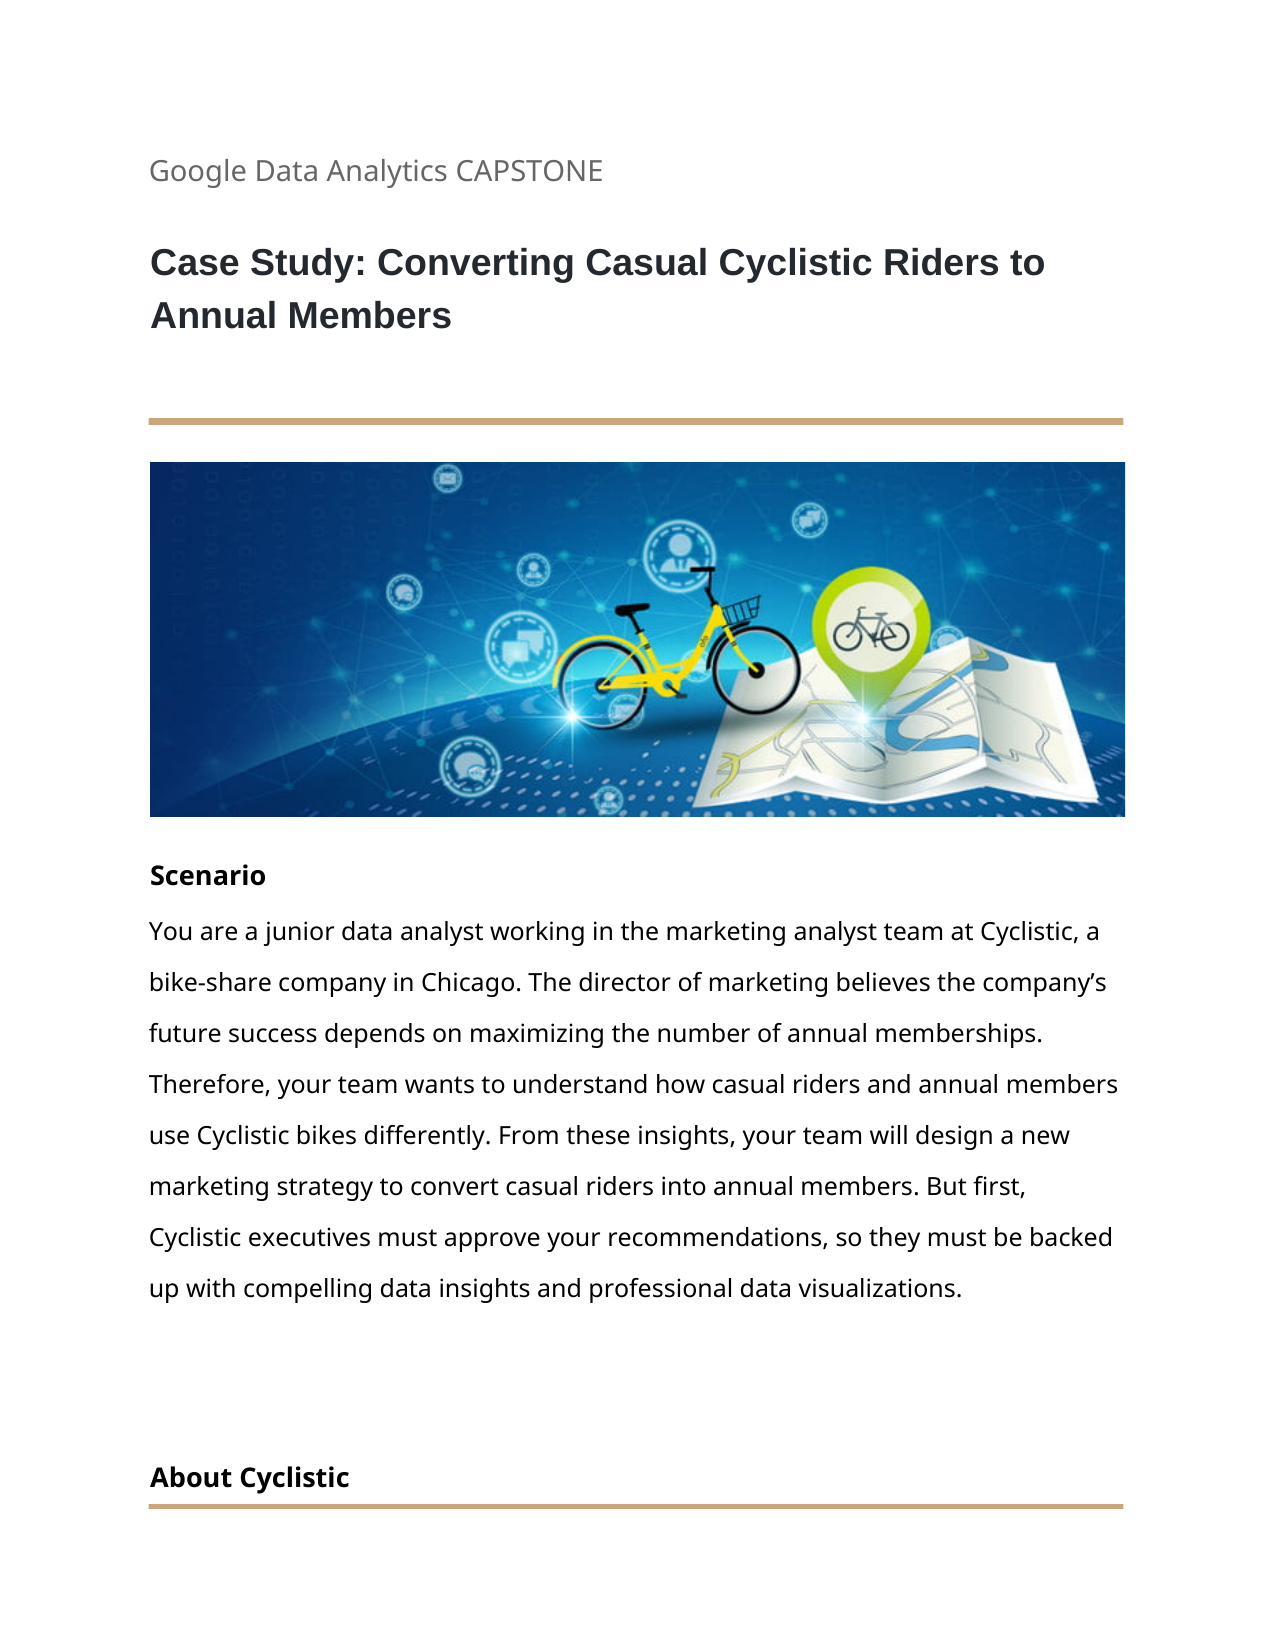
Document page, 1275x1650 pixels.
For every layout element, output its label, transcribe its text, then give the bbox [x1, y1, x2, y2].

picture [148, 1504, 1124, 1509]
subtitle About Cyclistic [150, 1459, 939, 1496]
subtitle Scenario [150, 856, 1125, 893]
picture [148, 418, 1124, 425]
text Google Data Analytics CAPSTONE [148, 150, 1125, 190]
subtitle Case Study: Converting Casual Cyclistic Riders to Annual Members [150, 240, 1125, 337]
picture [150, 462, 1125, 817]
text You are a junior data analyst working in the marketing analyst team at Cyclistic, a bike-share company in Chicago. The director of marketing believes the company’s future success depends on maximizing the number of annual memberships. Therefore, your team wants to understand how casual riders and annual members use Cyclistic bikes differently. From these insights, your team will design a new marketing strategy to convert casual riders into annual members. But first, Cyclistic executives must approve your recommendations, so they must be backed up with compelling data insights and professional data visualizations. [148, 914, 1125, 1305]
